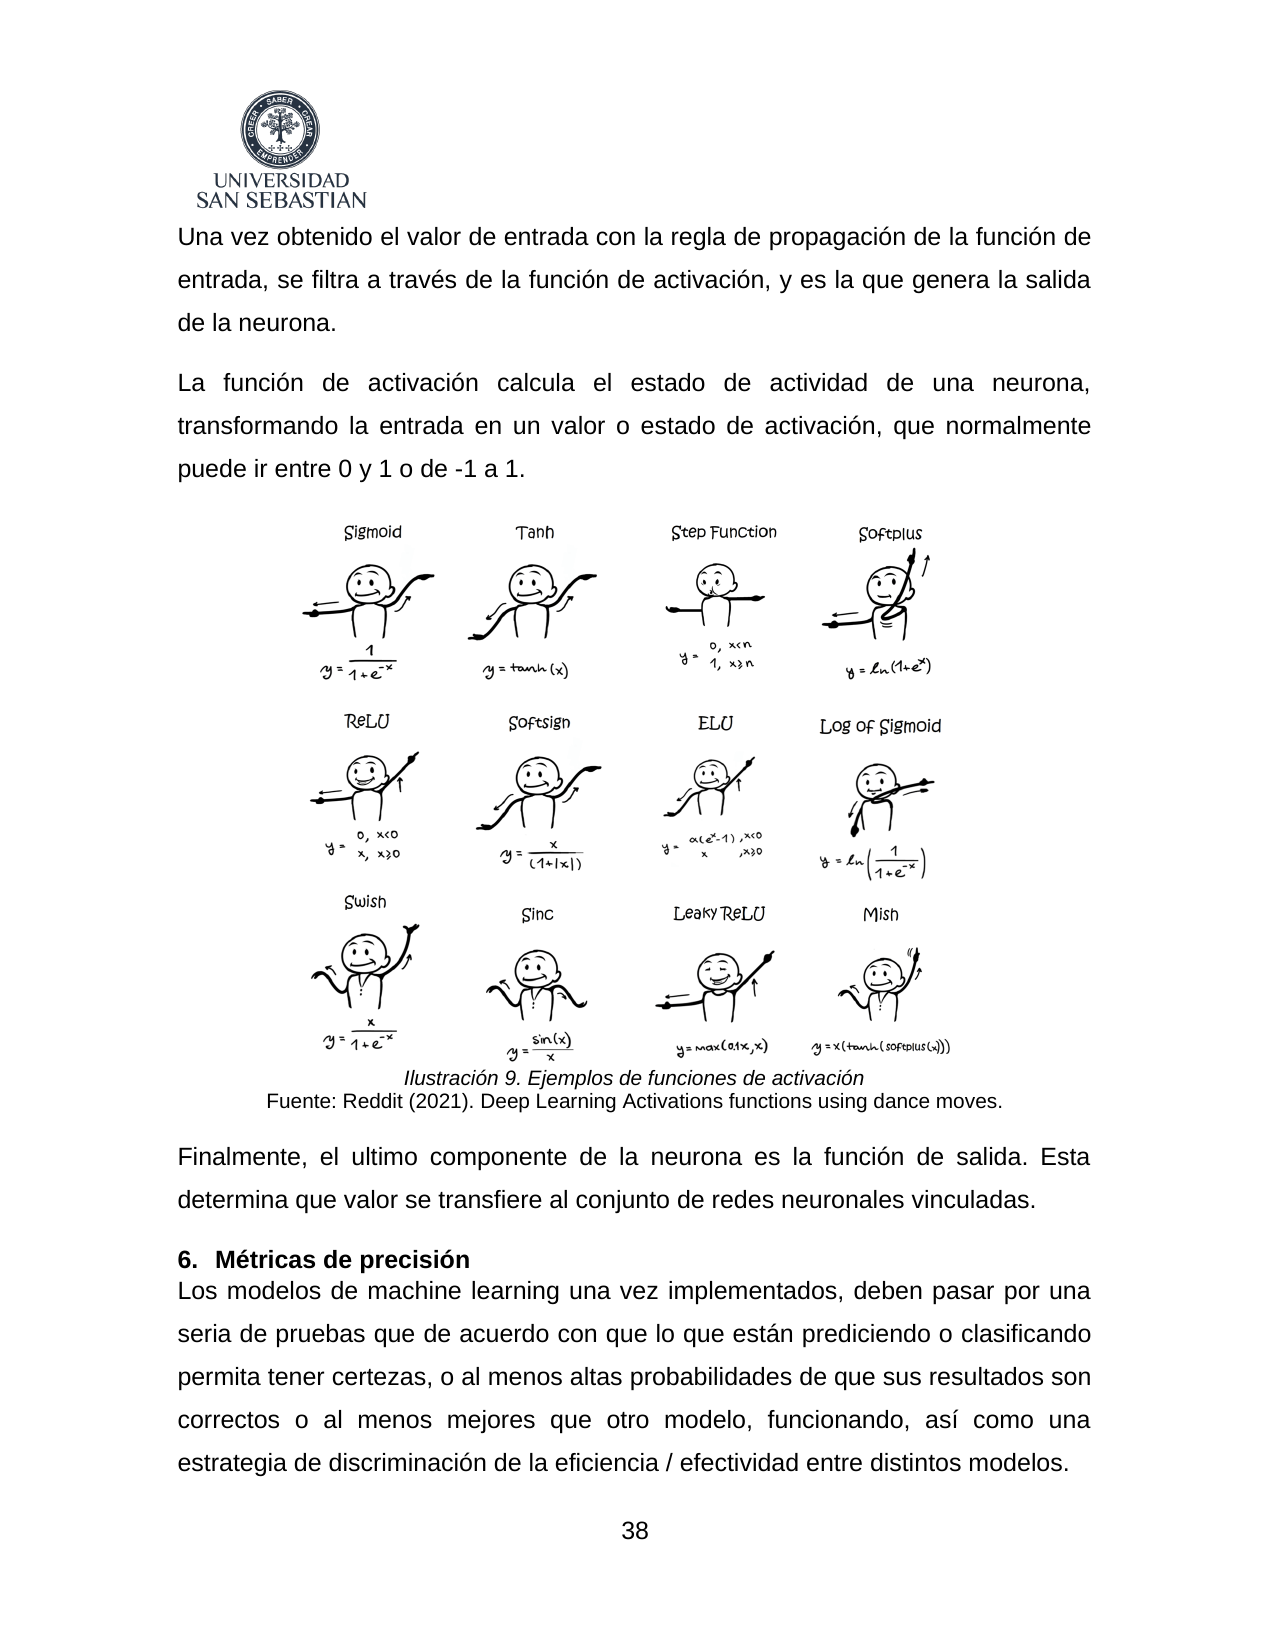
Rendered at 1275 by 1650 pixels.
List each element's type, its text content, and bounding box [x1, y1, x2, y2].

text Los modelos de machine learning una vez implementados, deben pasar por una seria de pruebas que de acuerdo con que lo que están prediciendo o clasificando permita tener certezas, o al menos altas probabilidades de que sus resultados son correctos o al menos mejores que otro modelo, funcionando, así como una estrategia de discriminación de la eficiencia / efectividad entre distintos modelos. [177, 1276, 1093, 1477]
subtitle Métricas de precisión [177, 1245, 1093, 1273]
picture [284, 513, 986, 1066]
text Fuente: Reddit (2021). Deep Learning Activations functions using dance moves. [177, 1089, 1093, 1113]
text Finalmente, el ultimo componente de la neurona es la función de salida. Esta determina que valor se transfiere al conjunto de redes neuronales vinculadas. [177, 1142, 1093, 1214]
text Una vez obtenido el valor de entrada con la regla de propagación de la función de entrada, se filtra a través de la función de activación, y es la que genera la salida de la neurona. [177, 222, 1093, 337]
picture [177, 76, 387, 222]
text La función de activación calcula el estado de actividad de una neurona, transformando la entrada en un valor o estado de activación, que normalmente puede ir entre 0 y 1 o de -1 a 1. [177, 368, 1093, 483]
text Ilustración 9. Ejemplos de funciones de activación [177, 1065, 1093, 1089]
